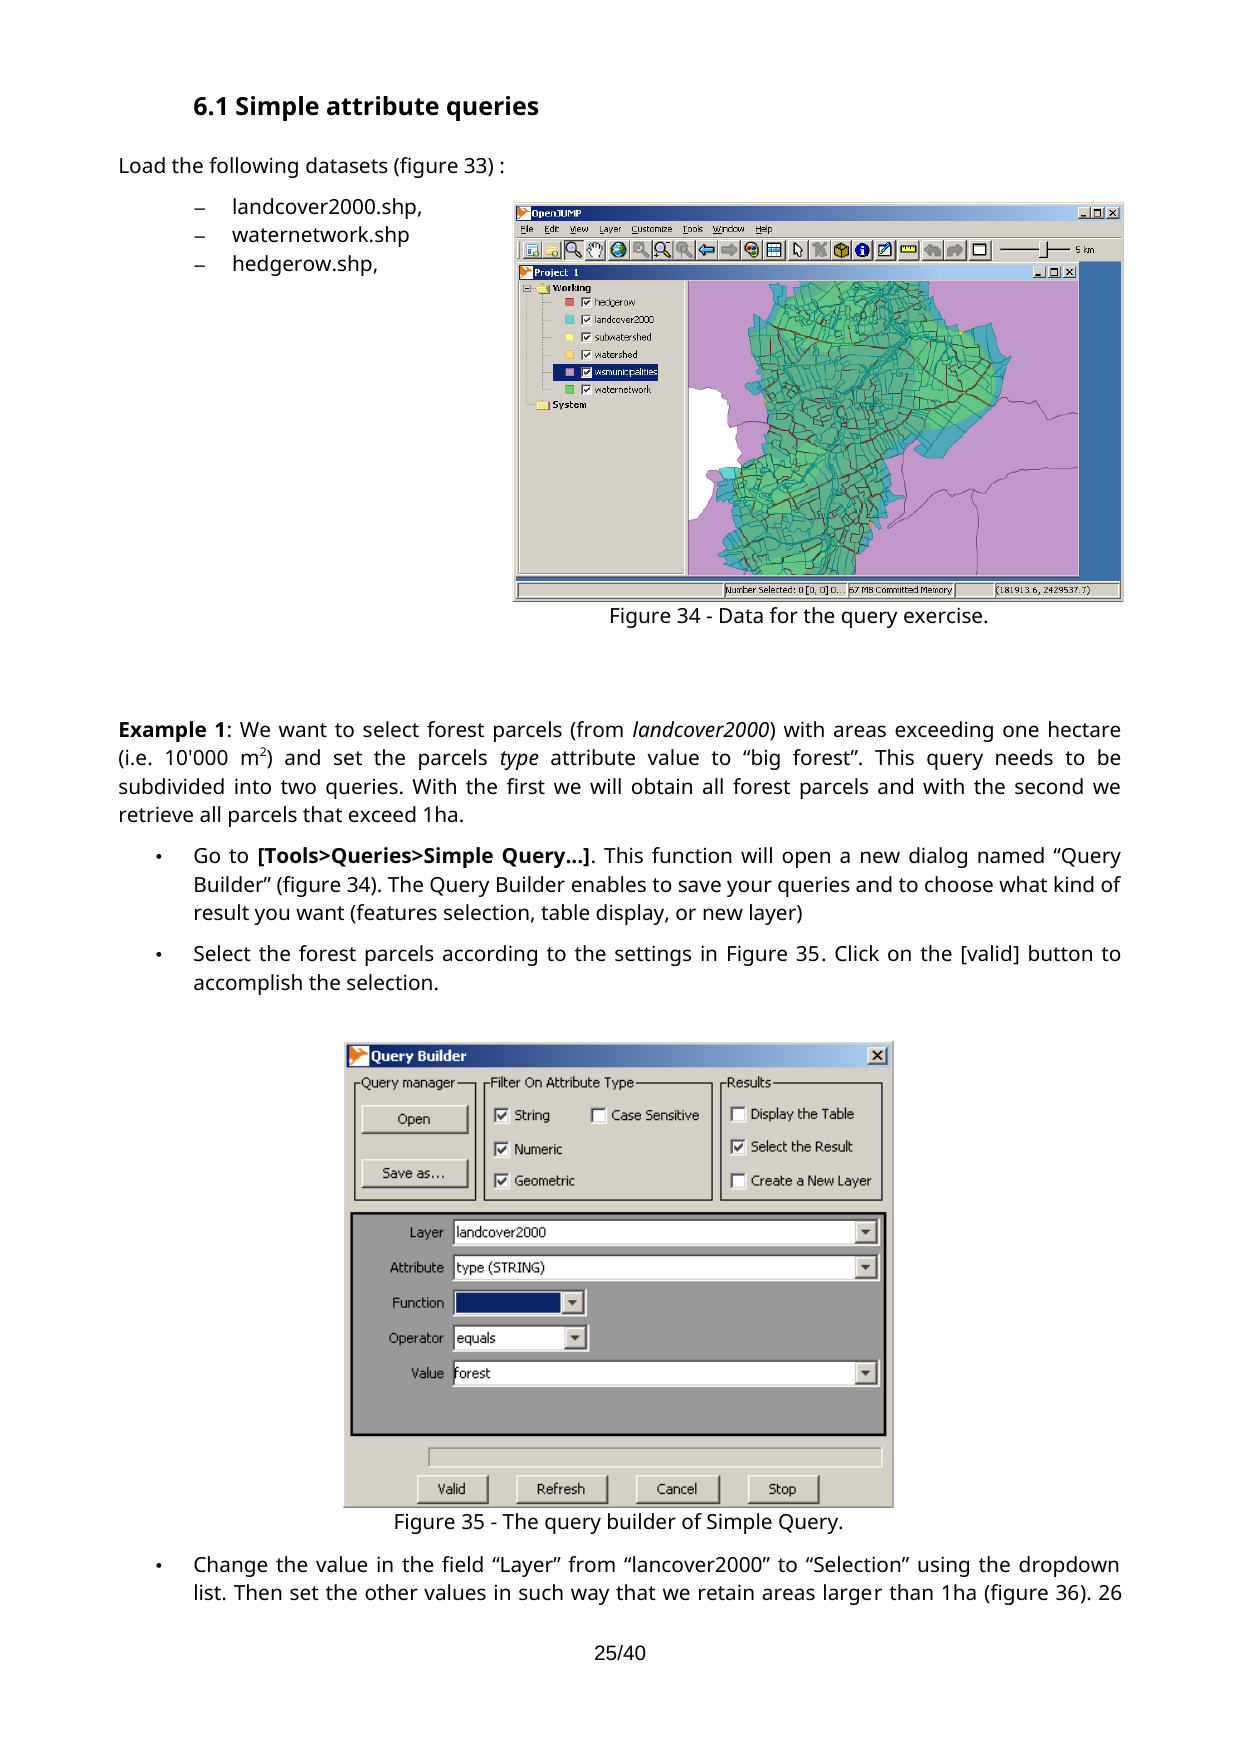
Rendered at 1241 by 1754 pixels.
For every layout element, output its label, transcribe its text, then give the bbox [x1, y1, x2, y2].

picture [512, 202, 1124, 602]
list hedgerow.shp, [194, 249, 496, 277]
picture [343, 1041, 894, 1508]
list Figure - The query builder of Simple Query. [301, 1054, 936, 1536]
list 6.1 Simple attribute queries [156, 88, 1122, 123]
list waternetwork.shp [194, 220, 496, 249]
text Load the following datasets (figure 33) : [118, 151, 1122, 179]
list landcover2000.shp, [194, 192, 1122, 220]
text [496, 194, 1107, 639]
list Select the forest parcels according to the settings in Figure 35. Click on the [valid] button to accomplish the selection. [156, 939, 1122, 996]
text Figure - Data for the query exercise. [513, 602, 1090, 630]
list Change the value in the field “Layer” from “lancover2000” to “Selection” using the dropdown list. Then set the other values in such way that we retain areas larger than 1ha (figure 36). 26 [156, 1550, 1122, 1607]
text Example 1: We want to select forest parcels (from landcover2000) with areas exceeding one hectare (i.e. 10'000 m2) and set the parcels type attribute value to “big forest”. This query needs to be subdivided into two queries. With the first we will obtain all forest parcels and with the second we retrieve all parcels that exceed 1ha. [118, 715, 1122, 829]
list Go to [Tools>Queries>Simple Query...]. This function will open a new dialog named “Query Builder” (figure 34). The Query Builder enables to save your queries and to choose what kind of result you want (features selection, table display, or new layer) [156, 841, 1122, 927]
list [285, 1032, 952, 1545]
